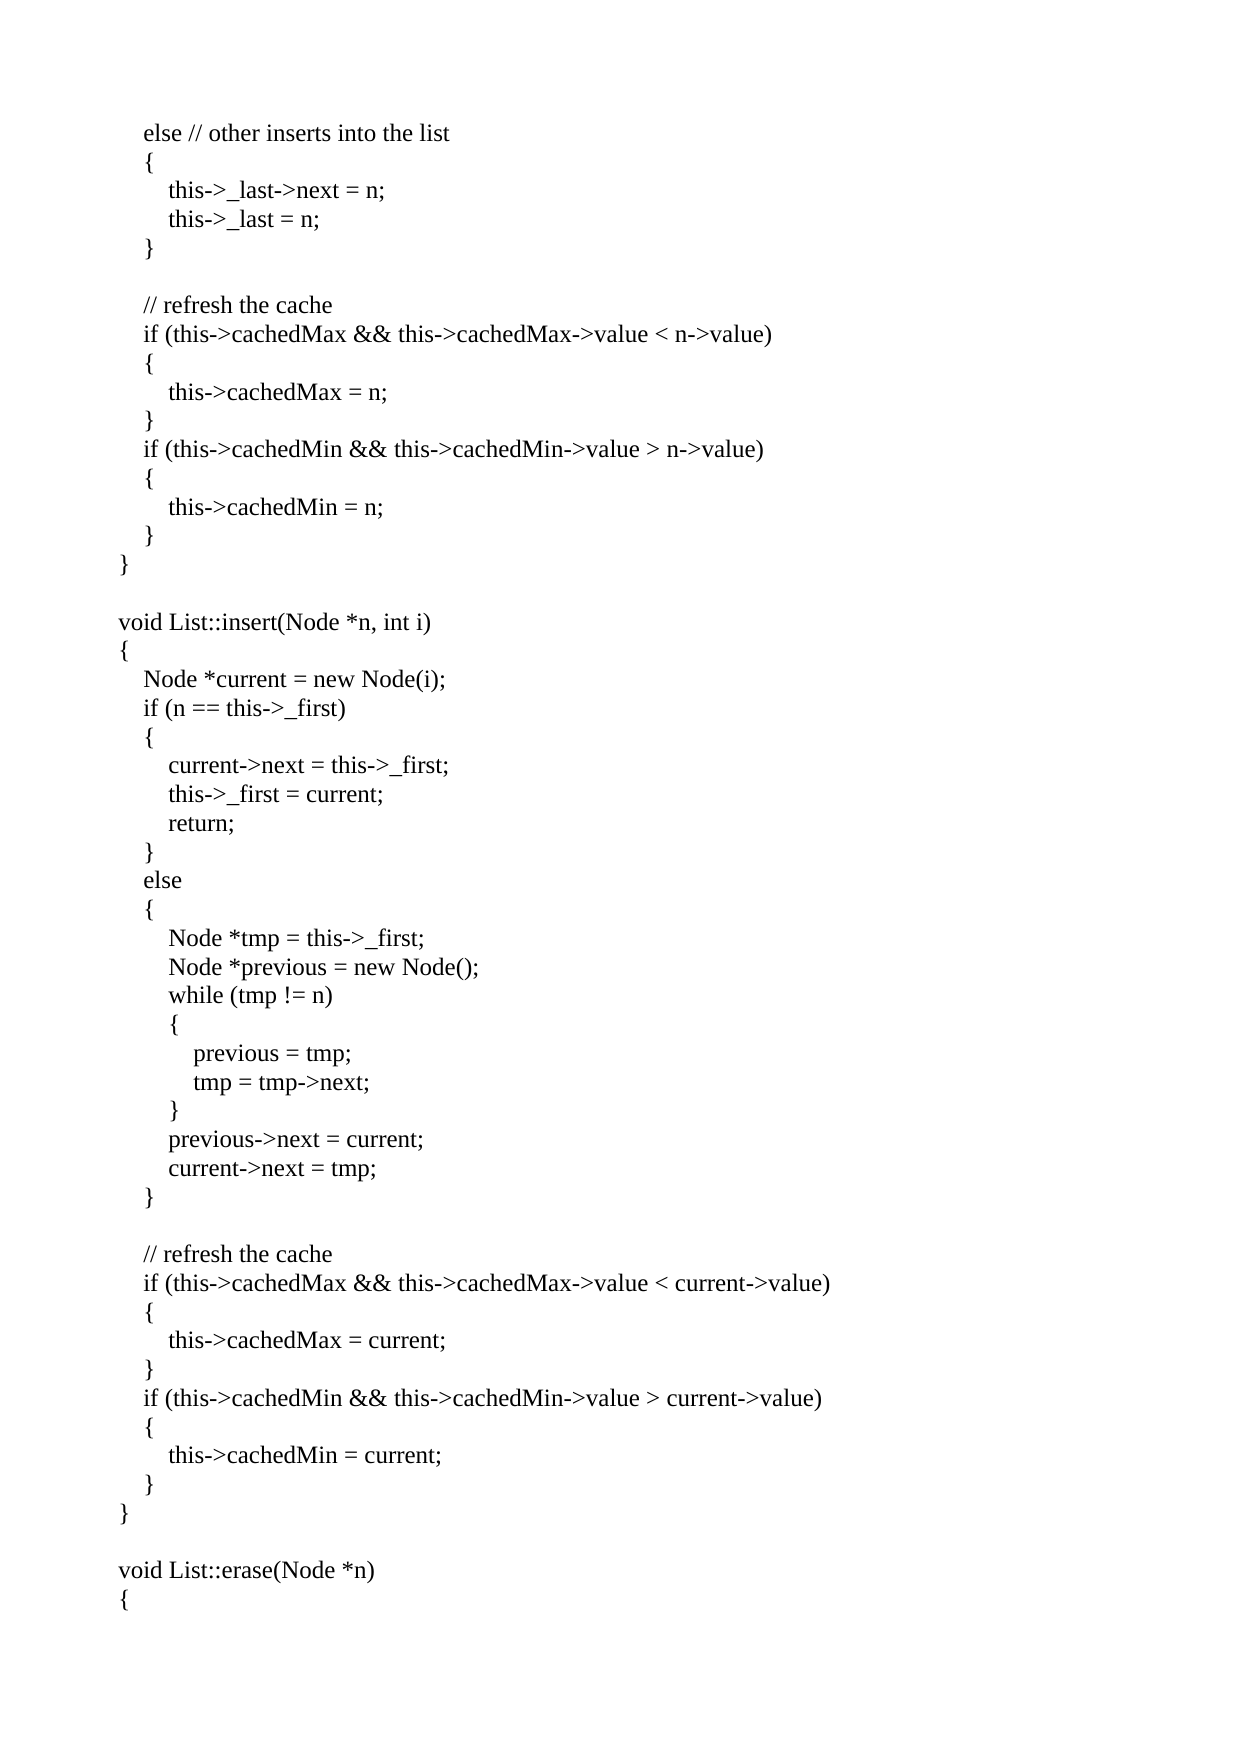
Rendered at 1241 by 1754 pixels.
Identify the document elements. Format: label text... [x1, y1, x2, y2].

text // refresh the cache [118, 1239, 1122, 1268]
text this->_last->next = n; [118, 176, 1122, 204]
text } [118, 1182, 1122, 1211]
text Node *tmp = this->_first; [118, 923, 1122, 952]
text tmp = tmp->next; [118, 1067, 1122, 1096]
text current->next = this->_first; [118, 751, 1122, 779]
text this->cachedMax = n; [118, 377, 1122, 406]
text { [118, 1584, 1122, 1613]
text previous = tmp; [118, 1038, 1122, 1067]
text Node *current = new Node(i); [118, 664, 1122, 693]
text } [118, 837, 1122, 866]
text { [118, 1297, 1122, 1326]
text else // other inserts into the list [118, 118, 1122, 147]
text { [118, 1412, 1122, 1441]
text previous->next = current; [118, 1124, 1122, 1153]
text this->_last = n; [118, 204, 1122, 233]
text this->cachedMin = n; [118, 492, 1122, 521]
text { [118, 722, 1122, 751]
text void List::erase(Node *n) [118, 1556, 1122, 1584]
text } [118, 1469, 1122, 1498]
text while (tmp != n) [118, 981, 1122, 1009]
text if (n == this->_first) [118, 693, 1122, 722]
text this->_first = current; [118, 779, 1122, 808]
text else [118, 866, 1122, 894]
text Node *previous = new Node(); [118, 952, 1122, 981]
text } [118, 233, 1122, 262]
text // refresh the cache [118, 291, 1122, 319]
text } [118, 521, 1122, 549]
text } [118, 406, 1122, 434]
text return; [118, 808, 1122, 837]
text void List::insert(Node *n, int i) [118, 607, 1122, 636]
text if (this->cachedMin && this->cachedMin->value > current->value) [118, 1383, 1122, 1412]
text } [118, 1498, 1122, 1527]
text { [118, 348, 1122, 377]
text if (this->cachedMin && this->cachedMin->value > n->value) [118, 434, 1122, 463]
text if (this->cachedMax && this->cachedMax->value < n->value) [118, 319, 1122, 348]
text { [118, 636, 1122, 664]
text { [118, 463, 1122, 492]
text { [118, 1009, 1122, 1038]
text } [118, 1096, 1122, 1124]
text } [118, 549, 1122, 578]
text this->cachedMin = current; [118, 1441, 1122, 1469]
text { [118, 147, 1122, 176]
text current->next = tmp; [118, 1153, 1122, 1182]
text this->cachedMax = current; [118, 1326, 1122, 1354]
text } [118, 1354, 1122, 1383]
text { [118, 894, 1122, 923]
text if (this->cachedMax && this->cachedMax->value < current->value) [118, 1268, 1122, 1297]
